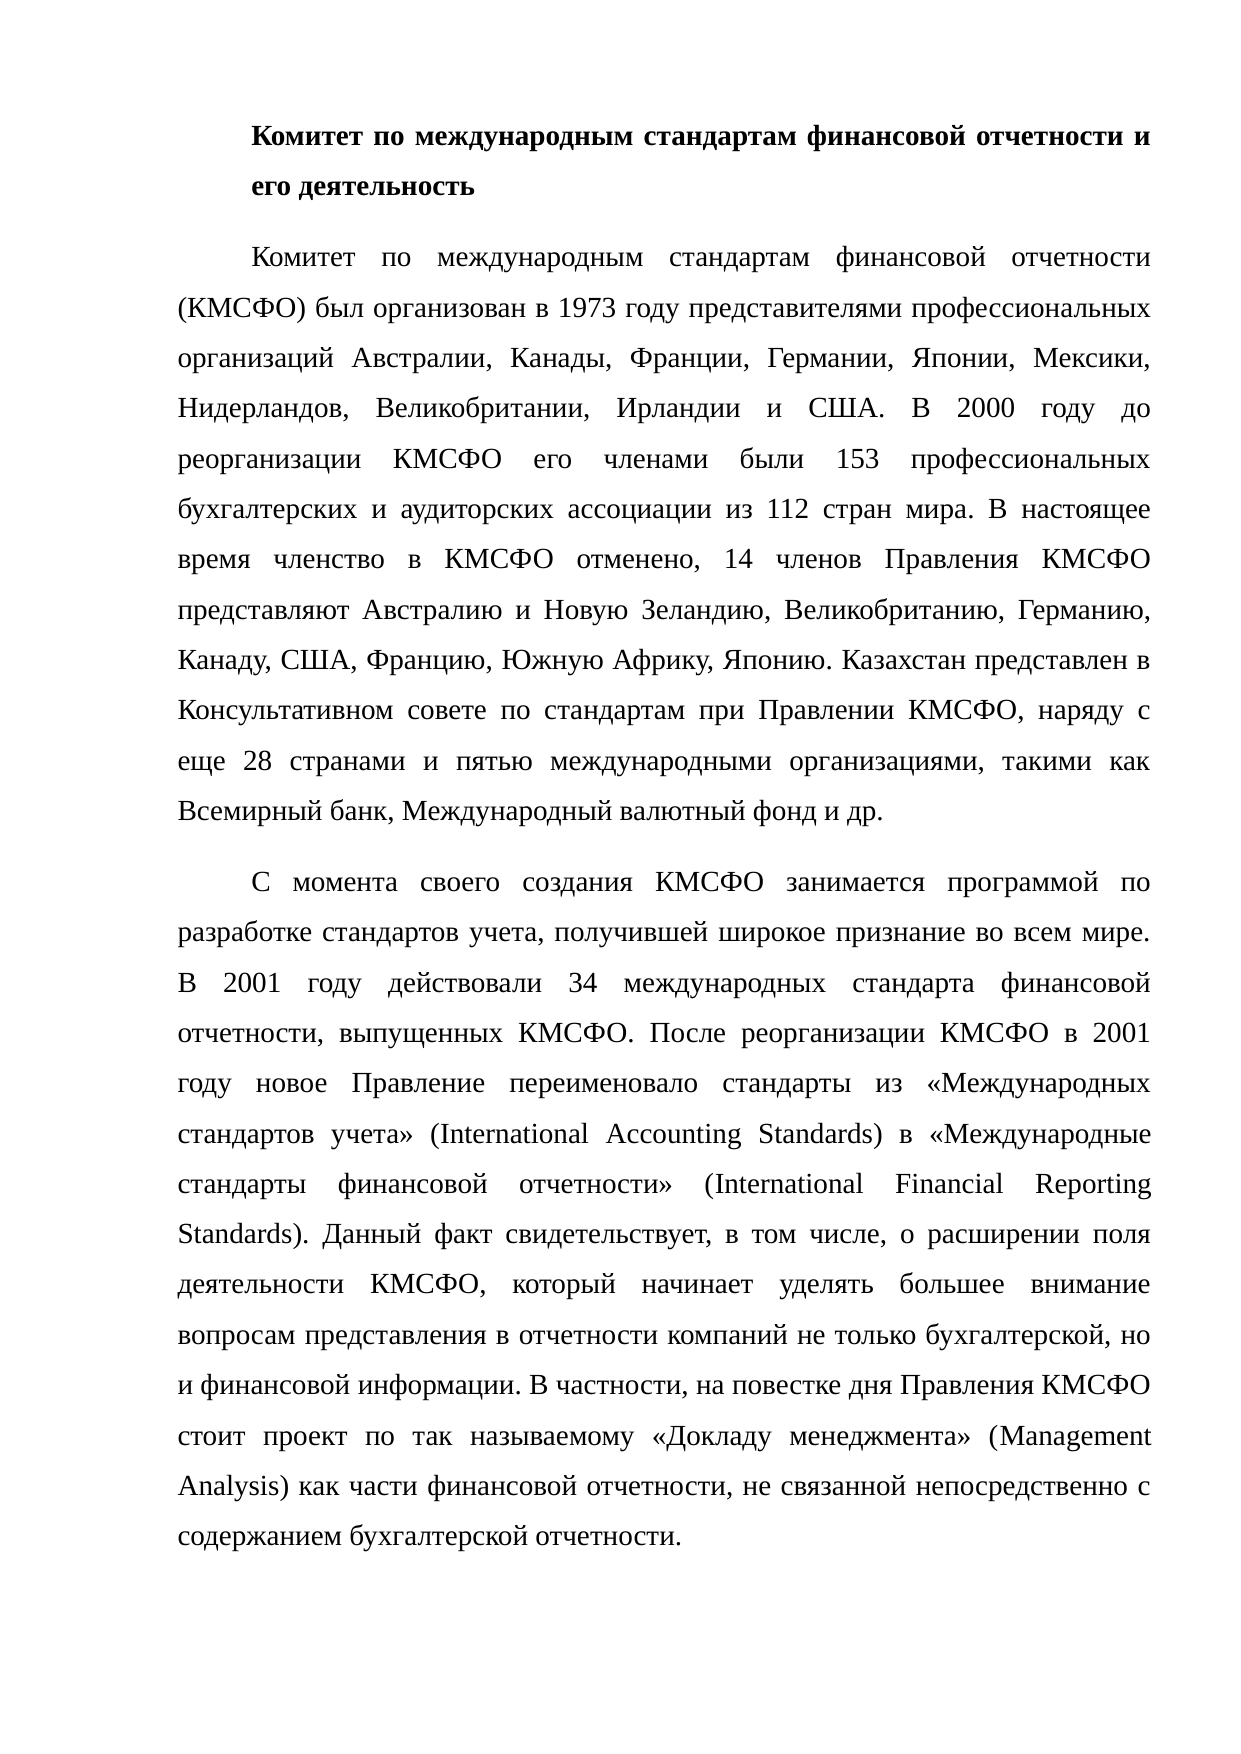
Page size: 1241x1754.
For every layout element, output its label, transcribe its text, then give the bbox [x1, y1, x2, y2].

text Комитет по международным стандартам финансовой отчетности (КМСФО) был организован в 1973 году представителями профессиональных организаций Австралии, Канады, Франции, Германии, Японии, Мексики, Нидерландов, Великобритании, Ирландии и США. В 2000 году до реорганизации КМСФО его членами были 153 профессиональных бухгалтерских и аудиторских ассоциации из 112 стран мира. В настоящее время членство в КМСФО отменено, 14 членов Правления КМСФО представляют Австралию и Новую Зеландию, Великобританию, Германию, Канаду, США, Францию, Южную Африку, Японию. Казахстан представлен в Консультативном совете по стандартам при Правлении КМСФО, наряду с еще 28 странами и пятью международными организациями, такими как Всемирный банк, Международный валютный фонд и др. [177, 239, 1152, 827]
text С момента своего создания КМСФО занимается программой по разработке стандартов учета, получившей широкое признание во всем мире. В 2001 году действовали 34 международных стандарта финансовой отчетности, выпущенных КМСФО. После реорганизации КМСФО в 2001 году новое Правление переименовало стандарты из «Международных стандартов учета» (International Accounting Standards) в «Международные стандарты финансовой отчетности» (International Financial Reporting Standards). Данный факт свидетельствует, в том числе, о расширении поля деятельности КМСФО, который начинает уделять большее внимание вопросам представления в отчетности компаний не только бухгалтерской, но и финансовой информации. В частности, на повестке дня Правления КМСФО стоит проект по так называемому «Докладу менеджмента» (Management Analysis) как части финансовой отчетности, не связанной непосредственно с содержанием бухгалтерской отчетности. [177, 864, 1152, 1552]
text Комитет по международным стандартам финансовой отчетности и его деятельность [251, 118, 1152, 202]
